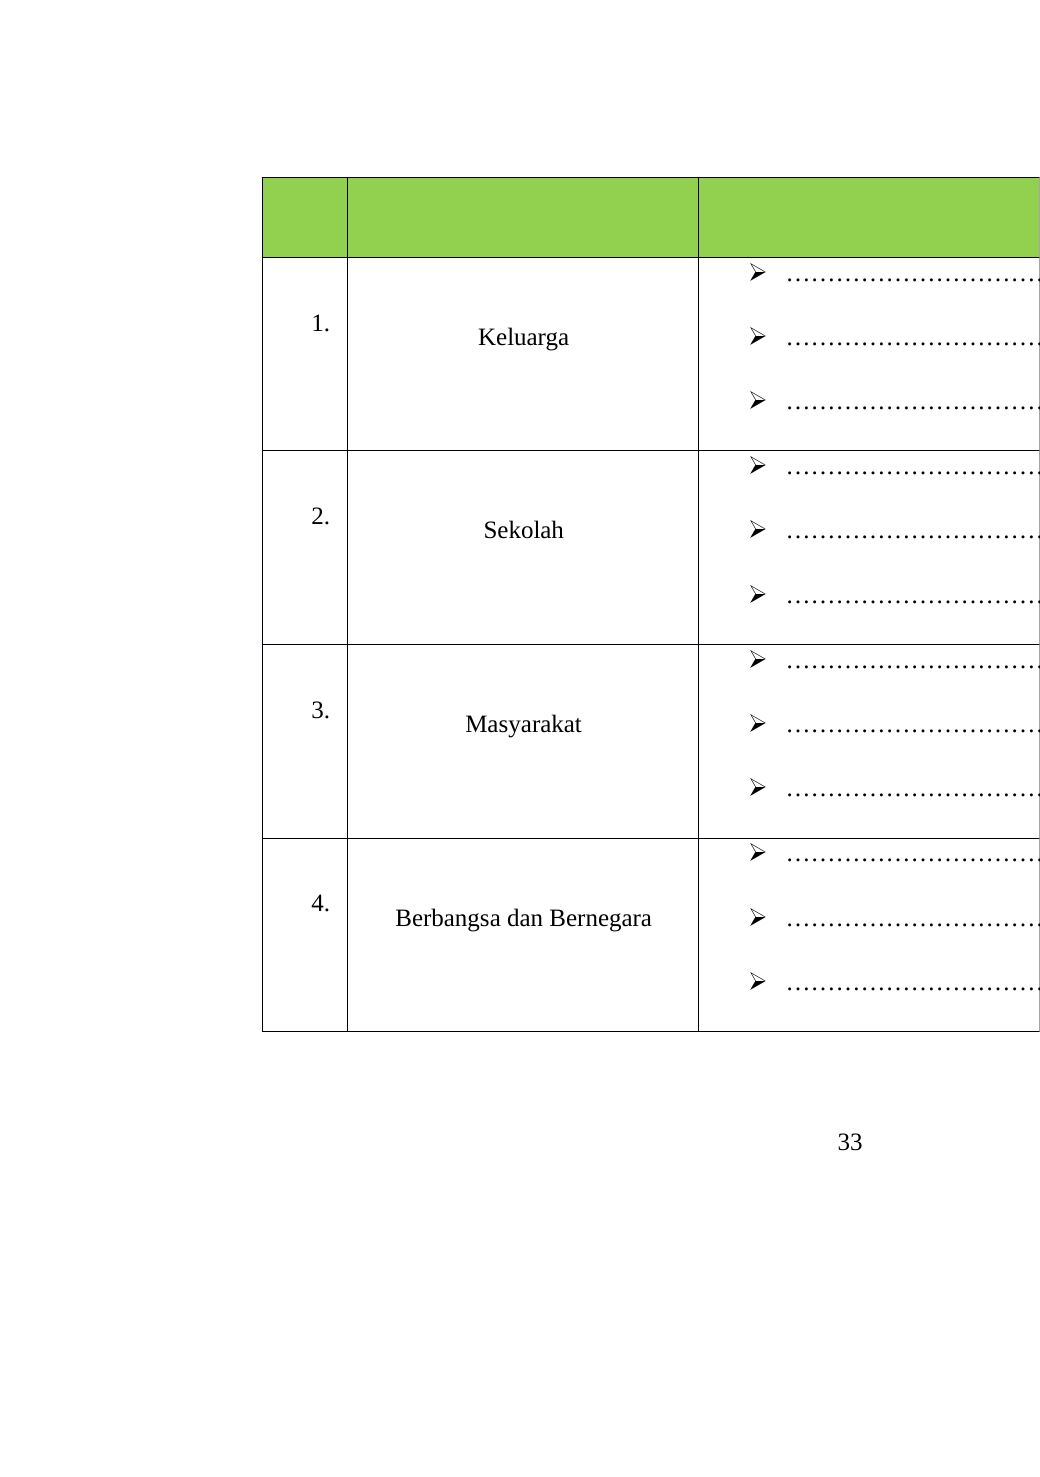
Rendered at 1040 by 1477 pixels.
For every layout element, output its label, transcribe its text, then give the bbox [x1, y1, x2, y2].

table_cell [263, 839, 347, 1031]
table_cell …………………………………………………………………. …………………………………………………………………. …………………………………………………………………. [699, 645, 1039, 837]
table_cell Berbangsa dan Bernegara [348, 839, 698, 1031]
table_cell Keluarga [348, 258, 698, 450]
table_cell Sekolah [348, 451, 698, 644]
table_header Contoh Perilaku [699, 178, 1039, 257]
table_header [263, 178, 347, 257]
table_cell …………………………………………………………………. …………………………………………………………………. …………………………………………………………………. [699, 839, 1039, 1031]
table_cell …………………………………………………………………. …………………………………………………………………. …………………………………………………………………. [699, 451, 1039, 644]
table_cell [263, 645, 347, 837]
table_cell [263, 258, 347, 450]
table_cell [263, 451, 347, 644]
table_header [348, 178, 698, 257]
table_cell …………………………………………………………………. …………………………………………………………………. …………………………………………………………………. [699, 258, 1039, 450]
table_cell Masyarakat [348, 645, 698, 837]
